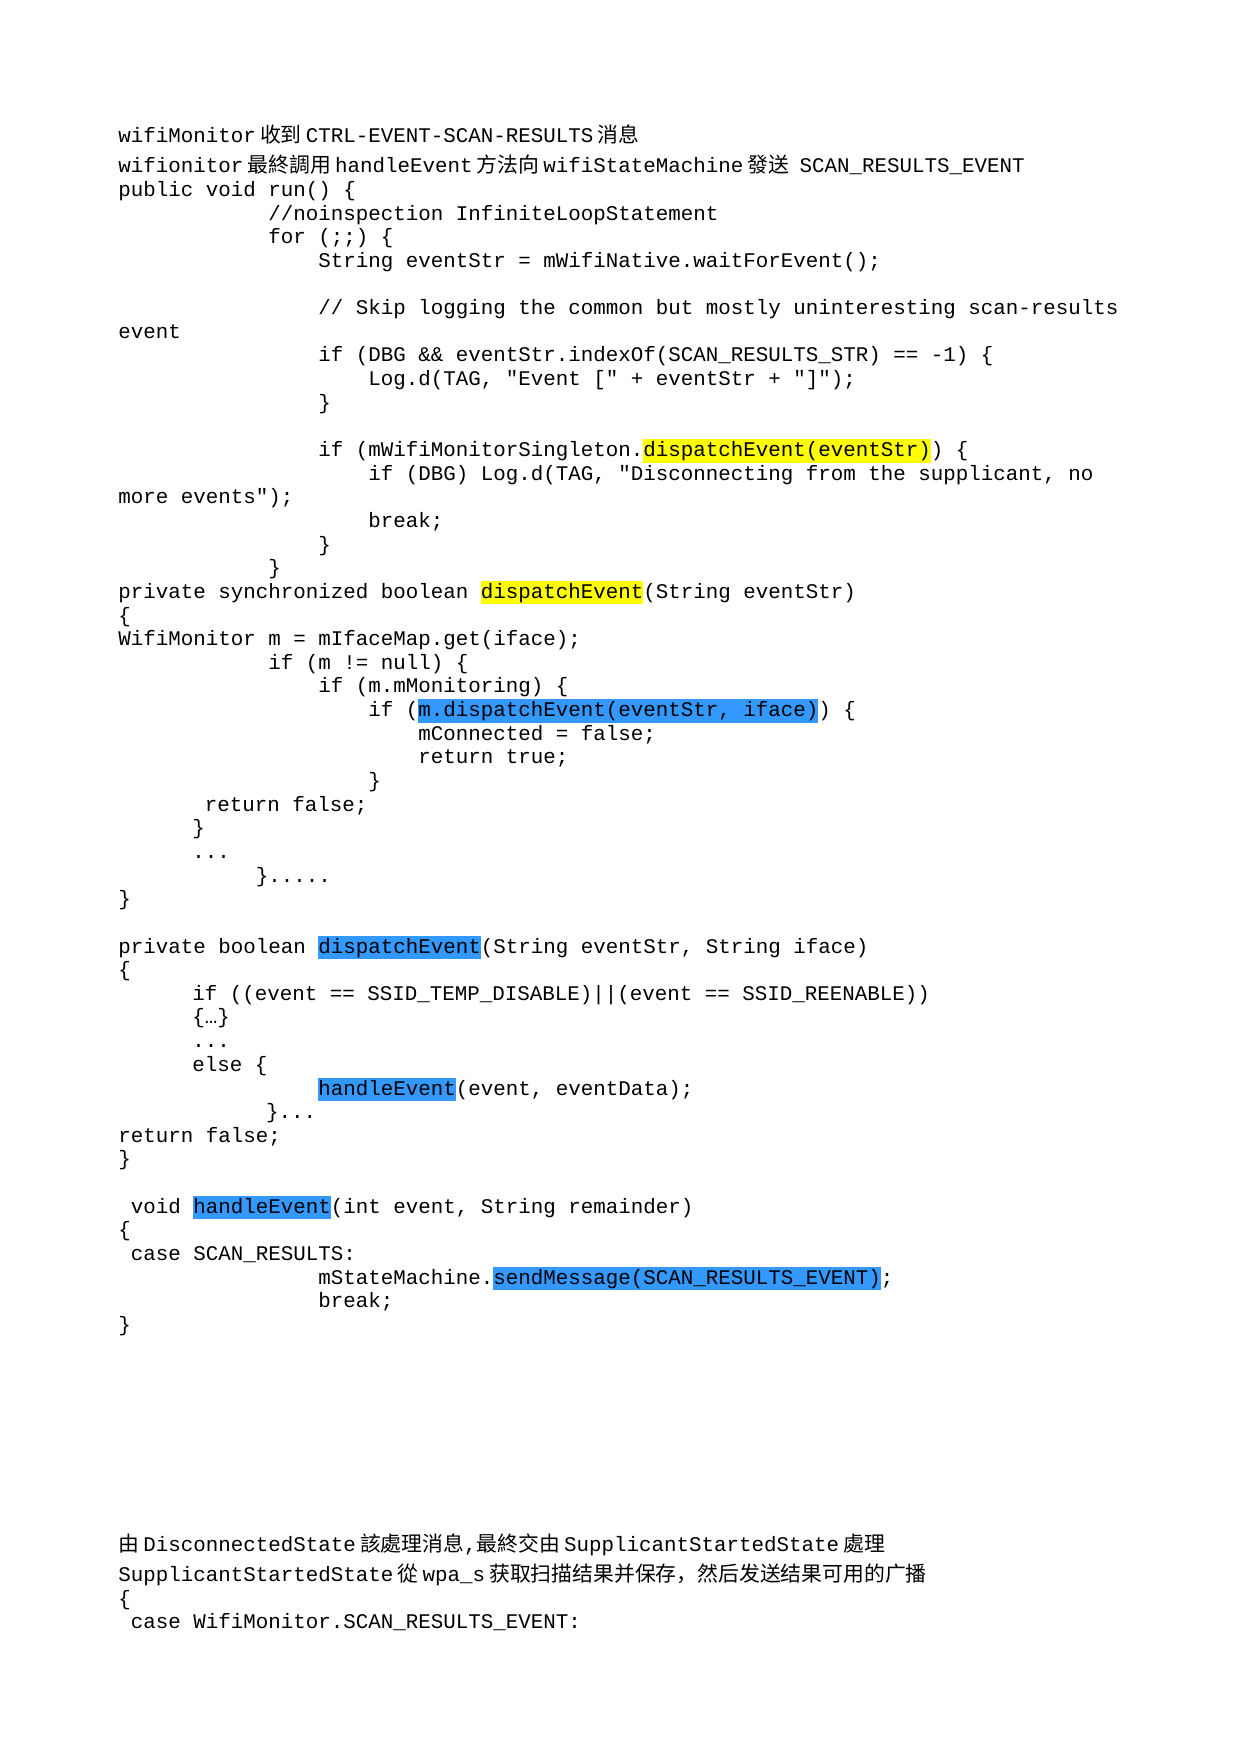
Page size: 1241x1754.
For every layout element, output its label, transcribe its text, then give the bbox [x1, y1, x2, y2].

text wifiMonitor收到CTRL-EVENT-SCAN-RESULTS消息 [118, 118, 1122, 148]
text Log.d(TAG, "Event [" + eventStr + "]"); [118, 368, 1122, 392]
text for (;;) { [118, 226, 1122, 250]
text SupplicantStartedState從wpa_s获取扫描结果并保存，然后发送结果可用的广播 [118, 1557, 1122, 1588]
text if (m.mMonitoring) { [118, 676, 1122, 699]
text private synchronized boolean dispatchEvent(String eventStr) [118, 581, 1122, 604]
text }... [118, 1101, 1122, 1125]
text if (mWifiMonitorSingleton.dispatchEvent(eventStr)) { [118, 439, 1122, 463]
text return false; [118, 1125, 1122, 1148]
text mStateMachine.sendMessage(SCAN_RESULTS_EVENT); [118, 1267, 1122, 1290]
text case WifiMonitor.SCAN_RESULTS_EVENT: [118, 1611, 1122, 1635]
text } [118, 770, 1122, 794]
text WifiMonitor m = mIfaceMap.get(iface); [118, 628, 1122, 652]
text } [118, 534, 1122, 557]
text } [118, 557, 1122, 581]
text if (m != null) { [118, 652, 1122, 676]
text } [118, 392, 1122, 415]
text if ((event == SSID_TEMP_DISABLE)||(event == SSID_REENABLE)) [118, 983, 1122, 1007]
text }..... [118, 865, 1122, 888]
text ... [118, 841, 1122, 865]
text else { [118, 1054, 1122, 1077]
text mConnected = false; [118, 723, 1122, 746]
text case SCAN_RESULTS: [118, 1243, 1122, 1267]
text if (DBG && eventStr.indexOf(SCAN_RESULTS_STR) == -1) { [118, 344, 1122, 368]
text if (DBG) Log.d(TAG, "Disconnecting from the supplicant, no more events"); [118, 463, 1122, 510]
text } [118, 817, 1122, 841]
text { [118, 604, 1122, 628]
text handleEvent(event, eventData); [118, 1077, 1122, 1101]
text return true; [118, 746, 1122, 770]
text 由DisconnectedState該處理消息,最終交由SupplicantStartedState處理 [118, 1527, 1122, 1557]
text private boolean dispatchEvent(String eventStr, String iface) [118, 936, 1122, 959]
text } [118, 1314, 1122, 1338]
text //noinspection InfiniteLoopStatement [118, 203, 1122, 226]
text wifionitor最終調用handleEvent方法向wifiStateMachine發送 SCAN_RESULTS_EVENT [118, 148, 1122, 179]
text } [118, 1148, 1122, 1172]
text { [118, 959, 1122, 983]
text void handleEvent(int event, String remainder) [118, 1196, 1122, 1219]
text { [118, 1219, 1122, 1243]
text return false; [118, 794, 1122, 817]
text break; [118, 510, 1122, 534]
text if (m.dispatchEvent(eventStr, iface)) { [118, 699, 1122, 723]
text // Skip logging the common but mostly uninteresting scan-results event [118, 297, 1122, 344]
text public void run() { [118, 179, 1122, 203]
text ... [118, 1030, 1122, 1054]
text } [118, 888, 1122, 912]
text String eventStr = mWifiNative.waitForEvent(); [118, 250, 1122, 273]
text { [118, 1588, 1122, 1611]
text break; [118, 1290, 1122, 1314]
text {…} [118, 1007, 1122, 1030]
